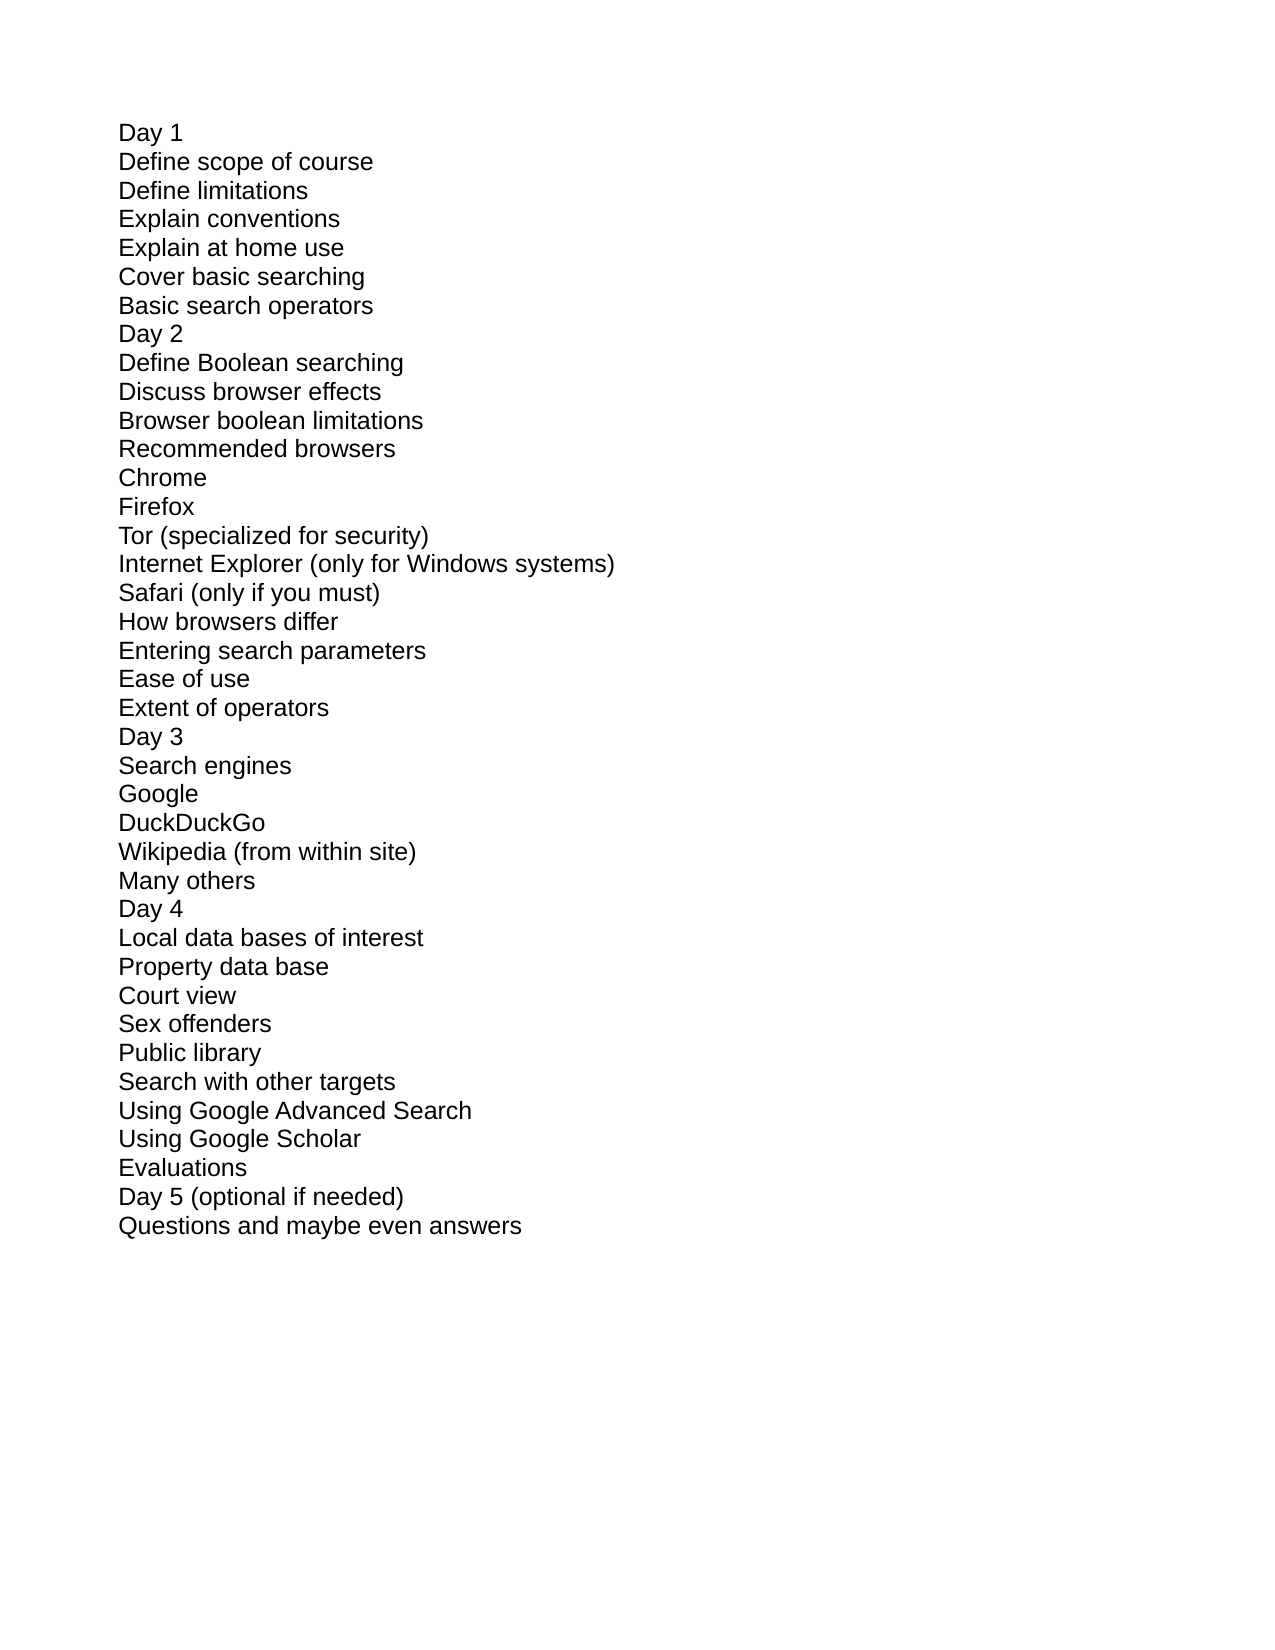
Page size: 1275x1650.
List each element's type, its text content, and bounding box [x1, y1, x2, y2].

text Evaluations [118, 1153, 1157, 1182]
text Explain at home use [118, 233, 1157, 262]
text Day 1 [118, 118, 1157, 147]
text Browser boolean limitations [118, 406, 1157, 434]
text Define scope of course [118, 147, 1157, 176]
text Google [118, 779, 1157, 808]
text Internet Explorer (only for Windows systems) [118, 549, 1157, 578]
text Search with other targets [118, 1067, 1157, 1096]
text Ease of use [118, 664, 1157, 693]
text Recommended browsers [118, 434, 1157, 463]
text Firefox [118, 492, 1157, 521]
text Questions and maybe even answers [118, 1211, 1157, 1239]
text Local data bases of interest [118, 923, 1157, 952]
text Day 3 [118, 722, 1157, 751]
text Wikipedia (from within site) [118, 837, 1157, 866]
text Chrome [118, 463, 1157, 492]
text Define limitations [118, 176, 1157, 204]
text Sex offenders [118, 1009, 1157, 1038]
text Explain conventions [118, 204, 1157, 233]
text Extent of operators [118, 693, 1157, 722]
text Safari (only if you must) [118, 578, 1157, 607]
text Tor (specialized for security) [118, 521, 1157, 549]
text Court view [118, 981, 1157, 1009]
text Public library [118, 1038, 1157, 1067]
text Day 4 [118, 894, 1157, 923]
text Using Google Advanced Search [118, 1096, 1157, 1124]
text Discuss browser effects [118, 377, 1157, 406]
text Using Google Scholar [118, 1124, 1157, 1153]
text Day 5 (optional if needed) [118, 1182, 1157, 1211]
text Search engines [118, 751, 1157, 779]
text Basic search operators [118, 291, 1157, 319]
text Cover basic searching [118, 262, 1157, 291]
text How browsers differ [118, 607, 1157, 636]
text Define Boolean searching [118, 348, 1157, 377]
text DuckDuckGo [118, 808, 1157, 837]
text Entering search parameters [118, 636, 1157, 664]
text Many others [118, 866, 1157, 894]
text Day 2 [118, 319, 1157, 348]
text Property data base [118, 952, 1157, 981]
